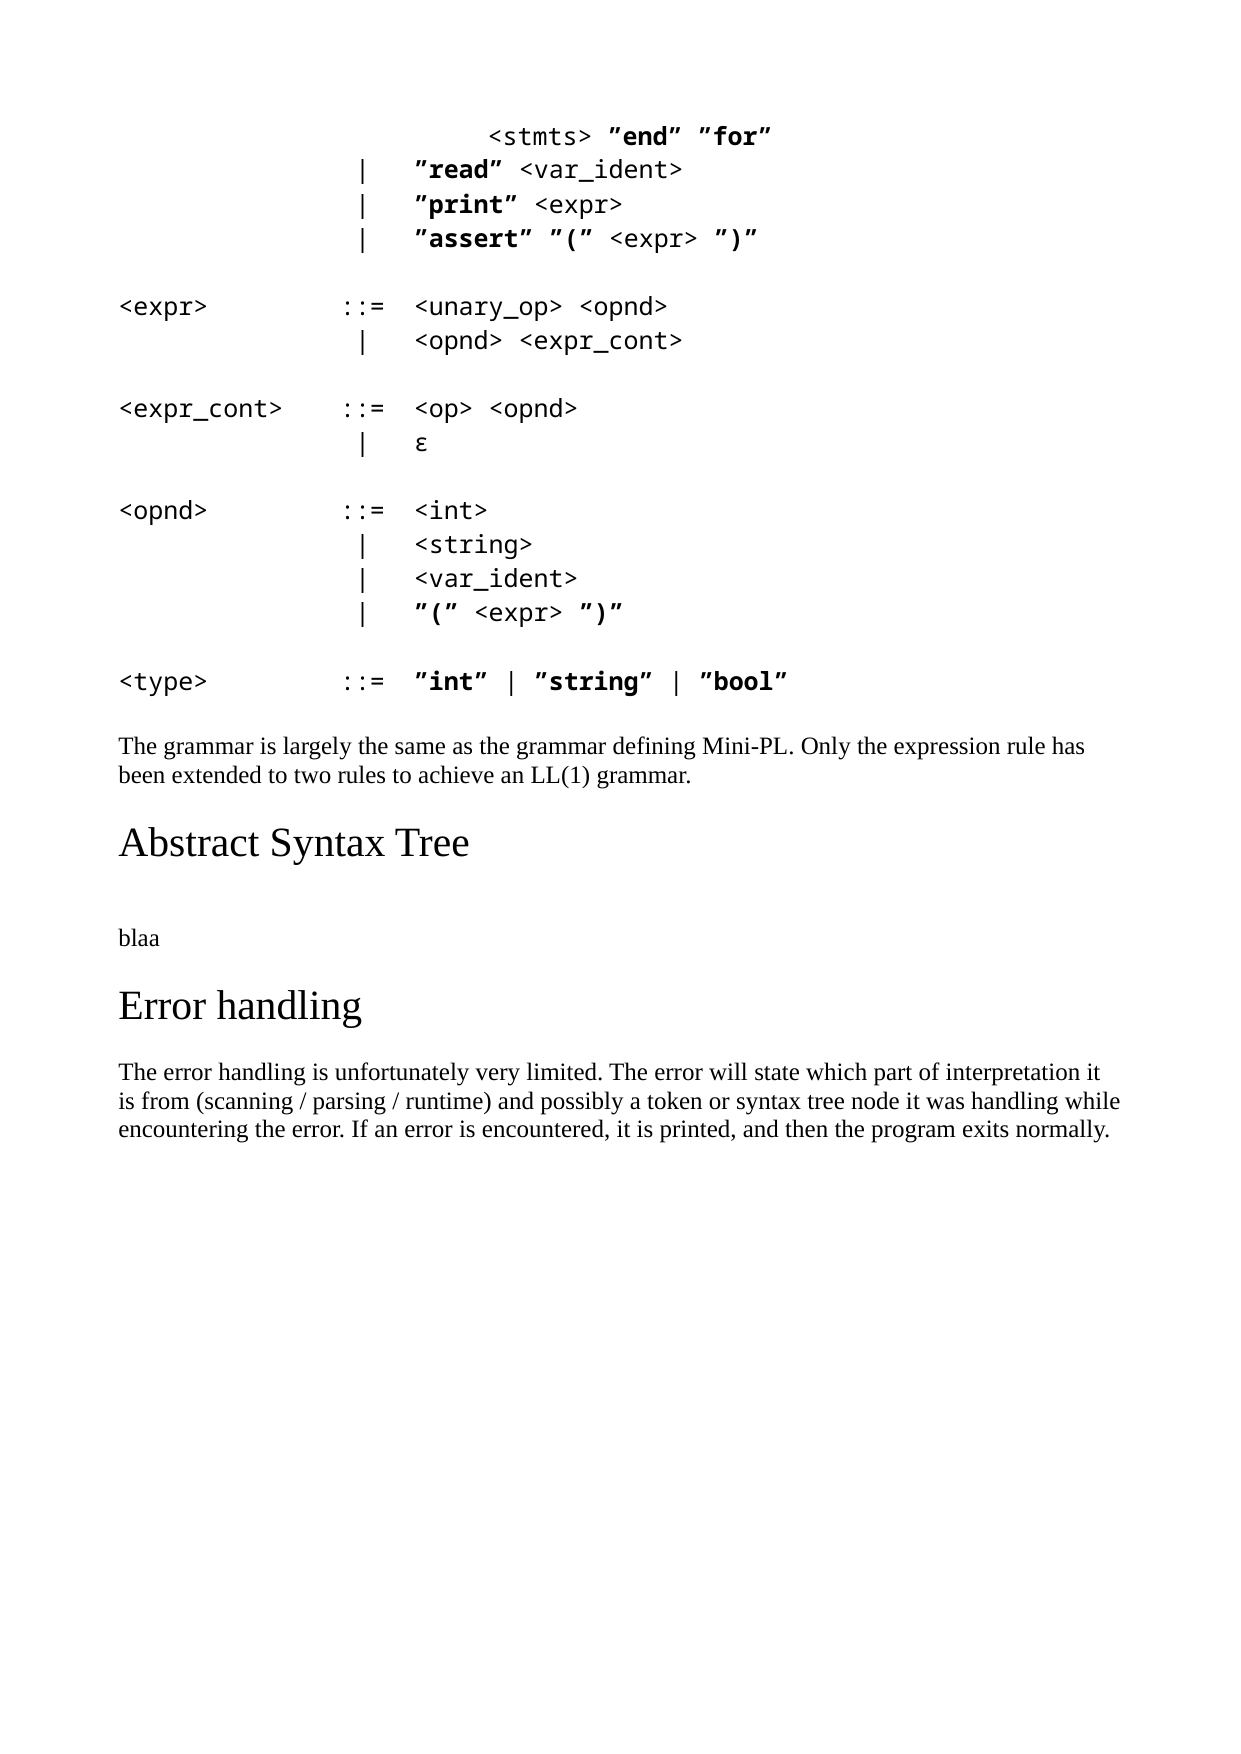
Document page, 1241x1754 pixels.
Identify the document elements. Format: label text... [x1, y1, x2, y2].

text <expr> ::= <unary_op> <opnd> [118, 288, 1122, 322]
text | ε [118, 425, 1122, 459]
text <opnd> ::= <int> [118, 493, 1122, 527]
text <type> ::= ”int” | ”string” | ”bool” [118, 663, 1122, 697]
text Error handling [118, 980, 1122, 1028]
text | ”read” <var_ident> [118, 152, 1122, 186]
text <expr_cont> ::= <op> <opnd> [118, 391, 1122, 425]
text <stmts> ”end” ”for” [118, 118, 1122, 152]
text blaa [118, 923, 1122, 952]
text Abstract Syntax Tree [118, 817, 1122, 865]
text | ”print” <expr> [118, 186, 1122, 220]
text | <string> [118, 527, 1122, 561]
text | <var_ident> [118, 561, 1122, 595]
text The error handling is unfortunately very limited. The error will state which part of interpretation it is from (scanning / parsing / runtime) and possibly a token or syntax tree node it was handling while encountering the error. If an error is encountered, it is printed, and then the program exits normally. [118, 1057, 1122, 1143]
text The grammar is largely the same as the grammar defining Mini-PL. Only the expression rule has been extended to two rules to achieve an LL(1) grammar. [118, 731, 1122, 789]
text | ”(” <expr> ”)” [118, 595, 1122, 629]
text | <opnd> <expr_cont> [118, 322, 1122, 357]
text | ”assert” ”(” <expr> ”)” [118, 220, 1122, 254]
